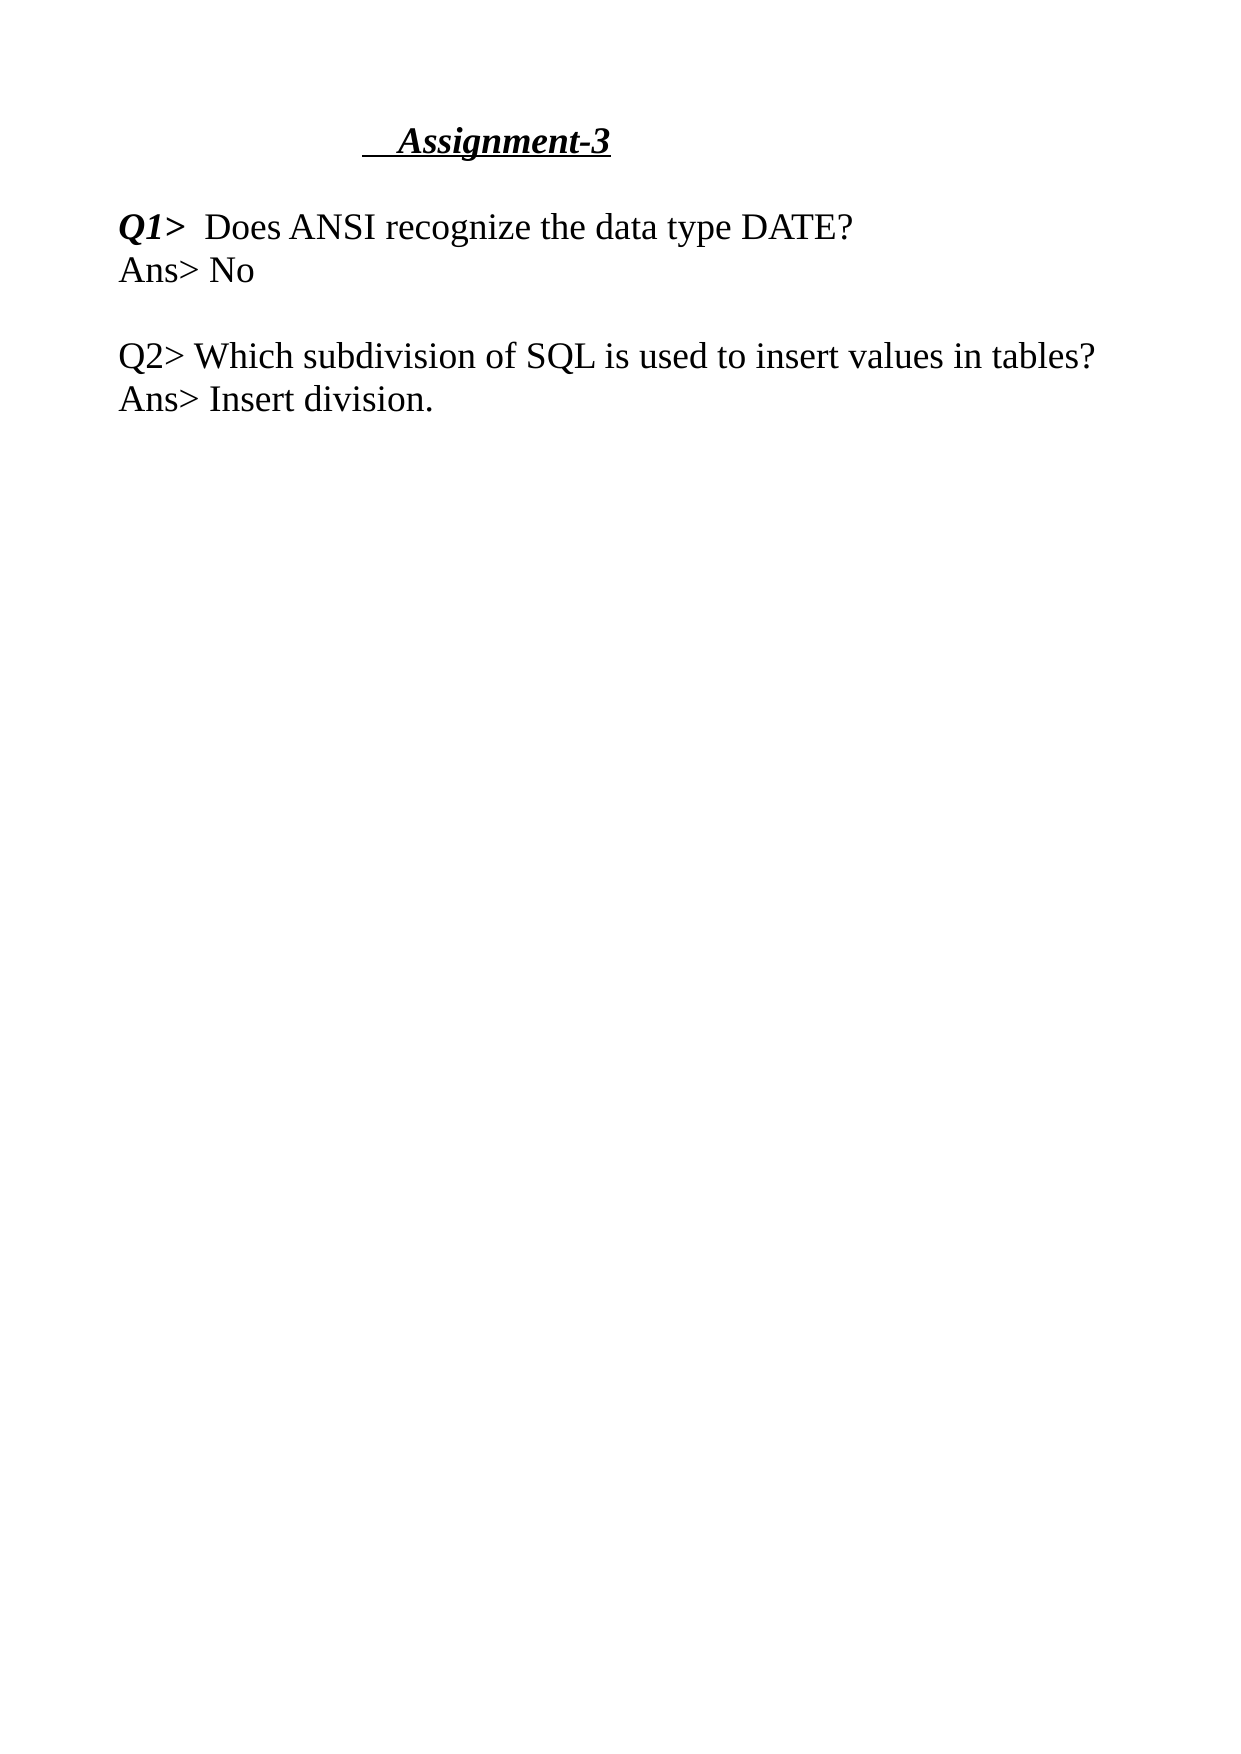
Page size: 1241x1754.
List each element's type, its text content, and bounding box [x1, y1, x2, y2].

text Ans> Insert division. [118, 377, 1122, 420]
text Q1> Does ANSI recognize the data type DATE? [118, 204, 1122, 247]
text Ans> No [118, 247, 1122, 291]
text Q2> Which subdivision of SQL is used to insert values in tables? [118, 334, 1122, 377]
text Assignment-3 [118, 118, 1122, 161]
